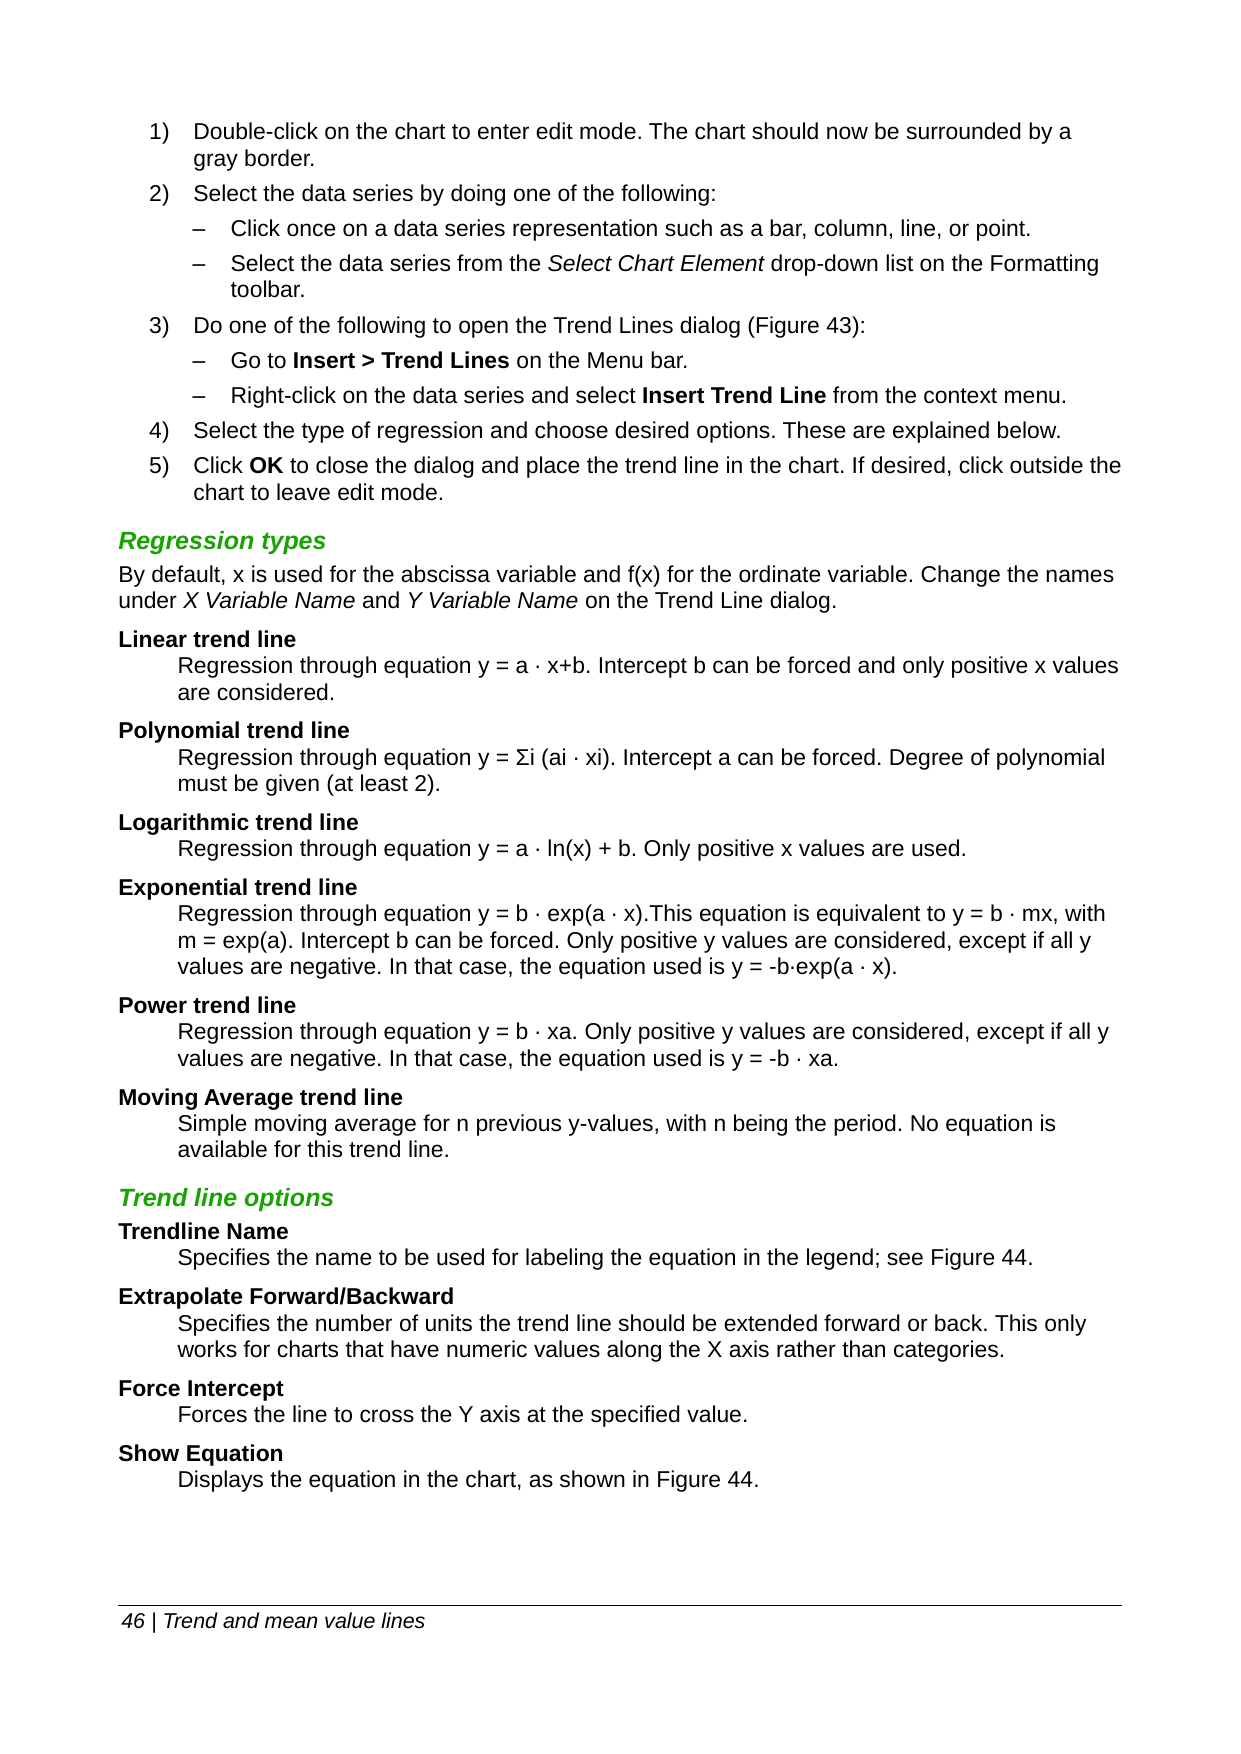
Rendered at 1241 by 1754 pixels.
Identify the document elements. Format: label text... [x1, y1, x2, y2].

text Force Intercept [118, 1375, 1122, 1401]
text Trendline Name [118, 1218, 1122, 1244]
text Regression through equation y = Σi (ai ∙ xi). Intercept a can be forced. Degree of polynomial must be given (at least 2). [177, 744, 1122, 796]
list Double-click on the chart to enter edit mode. The chart should now be surrounded by a gray border. [169, 118, 1122, 171]
text Moving Average trend line [118, 1083, 1122, 1110]
text Forces the line to cross the Y axis at the specified value. [177, 1401, 1122, 1427]
text Specifies the name to be used for labeling the equation in the legend; see Figure 44. [177, 1244, 1122, 1271]
list Right-click on the data series and select Insert Trend Line from the context menu. [192, 382, 1122, 408]
list Select the type of regression and choose desired options. These are explained below. [169, 417, 1122, 444]
list Go to Insert > Trend Lines on the Menu bar. [192, 347, 1122, 373]
text Regression through equation y = a ∙ x+b. Intercept b can be forced and only positive x values are considered. [177, 652, 1122, 705]
text Show Equation [118, 1440, 1122, 1466]
list Select the data series from the Select Chart Element drop-down list on the Formatting toolbar. [192, 250, 1122, 303]
list Click OK to close the dialog and place the trend line in the chart. If desired, click outside the chart to leave edit mode. [169, 452, 1122, 505]
text Regression through equation y = b ∙ exp(a ∙ x).This equation is equivalent to y = b ∙ mx, with m = exp(a). Intercept b can be forced. Only positive y values are considered, except if all y values are negative. In that case, the equation used is y = -b∙exp(a ∙ x). [177, 900, 1122, 979]
text Logarithmic trend line [118, 809, 1122, 835]
text By default, x is used for the abscissa variable and f(x) for the ordinate variable. Change the names under X Variable Name and Y Variable Name on the Trend Line dialog. [118, 561, 1122, 613]
subtitle Trend line options [118, 1183, 1122, 1212]
text Exponential trend line [118, 874, 1122, 900]
text Power trend line [118, 992, 1122, 1018]
text Specifies the number of units the trend line should be extended forward or back. This only works for charts that have numeric values along the X axis rather than categories. [177, 1309, 1122, 1362]
list Select the data series by doing one of the following: [169, 180, 1122, 206]
text Regression through equation y = a ∙ ln(x) + b. Only positive x values are used. [177, 835, 1122, 862]
list Click once on a data series representation such as a bar, column, line, or point. [192, 215, 1122, 241]
list Do one of the following to open the Trend Lines dialog (Figure 43): [169, 312, 1122, 338]
text Linear trend line [118, 626, 1122, 652]
text Polynomial trend line [118, 717, 1122, 744]
text Simple moving average for n previous y-values, with n being the period. No equation is available for this trend line. [177, 1110, 1122, 1163]
subtitle Regression types [118, 526, 1122, 554]
text Extrapolate Forward/Backward [118, 1283, 1122, 1309]
text Regression through equation y = b ∙ xa. Only positive y values are considered, except if all y values are negative. In that case, the equation used is y = -b ∙ xa. [177, 1018, 1122, 1071]
text Displays the equation in the chart, as shown in Figure 44. [177, 1466, 1122, 1493]
